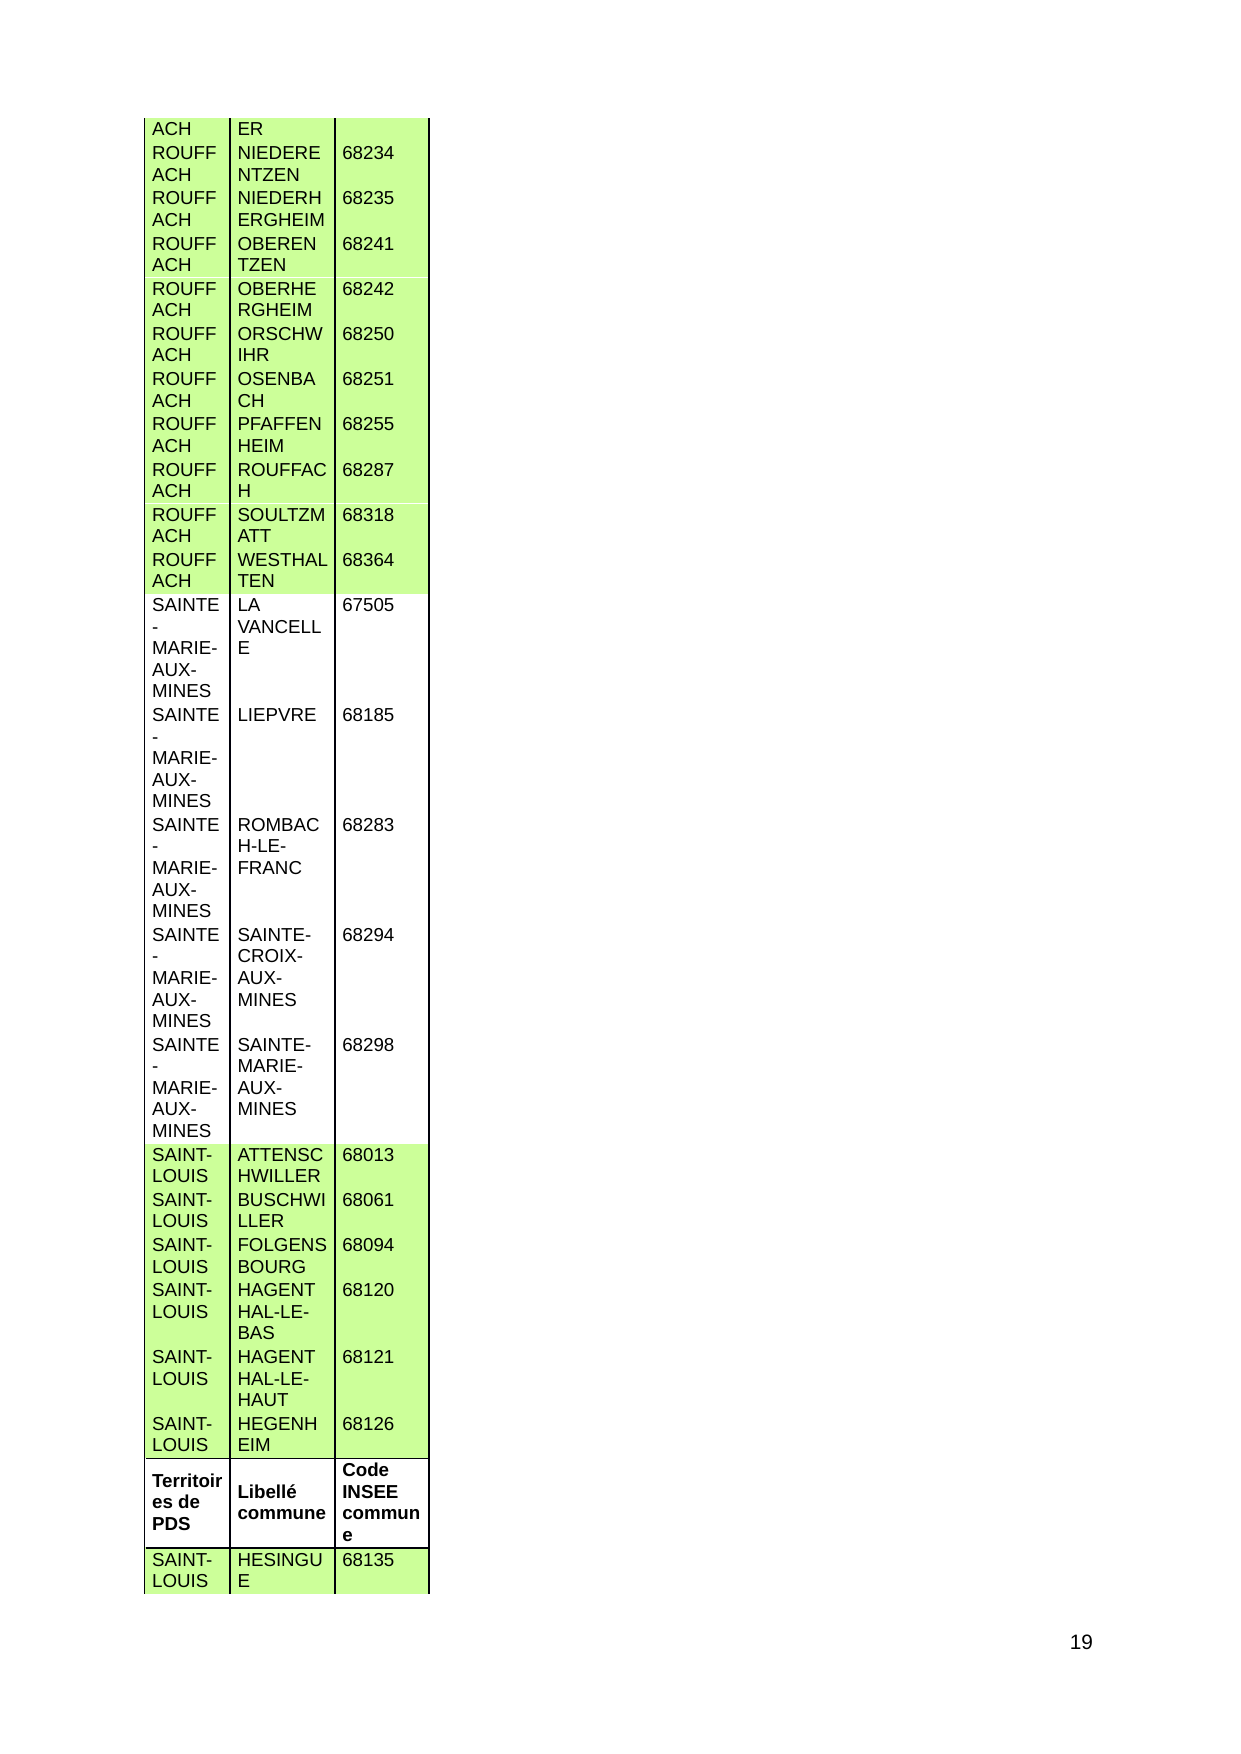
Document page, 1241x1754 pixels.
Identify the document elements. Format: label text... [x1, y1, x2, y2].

table_cell ROUFFACH [145, 549, 229, 594]
table_cell 68185 [336, 704, 428, 814]
table_cell LA VANCELLE [231, 594, 334, 704]
table_cell ATTENSCHWILLER [231, 1144, 334, 1189]
table_cell ROUFFACH [145, 232, 229, 277]
table_cell [336, 118, 428, 142]
table_cell LIEPVRE [231, 704, 334, 814]
table_cell 68250 [336, 323, 428, 368]
table_cell SAINT-LOUIS [145, 1189, 229, 1234]
table_cell Territoires de PDS [145, 1459, 229, 1547]
table_cell SAINTE-MARIE-AUX-MINES [145, 704, 229, 814]
table_cell SAINT-LOUIS [145, 1413, 229, 1458]
table_cell ACH [145, 118, 229, 142]
table_cell NIEDERHERGHEIM [231, 187, 334, 232]
table_cell ROUFFACH [145, 504, 229, 549]
table_cell ROUFFACH [145, 323, 229, 368]
table_cell 68298 [336, 1034, 428, 1143]
table_cell SAINTE-MARIE-AUX-MINES [145, 594, 229, 704]
table_cell ROUFFACH [145, 413, 229, 458]
table_cell 68364 [336, 549, 428, 594]
table_cell 68251 [336, 368, 428, 413]
table_cell 68120 [336, 1279, 428, 1346]
table_cell 68135 [336, 1549, 428, 1594]
table_cell ROMBACH-LE-FRANC [231, 814, 334, 924]
table_cell 68283 [336, 814, 428, 924]
table_cell SAINTE-MARIE-AUX-MINES [145, 814, 229, 924]
table_cell ROUFFACH [231, 458, 334, 503]
table_cell ROUFFACH [145, 278, 229, 323]
table_cell SAINT-LOUIS [145, 1279, 229, 1346]
table_cell WESTHALTEN [231, 549, 334, 594]
table_cell 68318 [336, 504, 428, 549]
table_cell BUSCHWILLER [231, 1189, 334, 1234]
table_cell 68294 [336, 924, 428, 1033]
table_cell 68241 [336, 232, 428, 277]
table_cell 68121 [336, 1346, 428, 1413]
table_cell 68013 [336, 1144, 428, 1189]
table_cell SAINT-LOUIS [145, 1144, 229, 1189]
table_cell 68061 [336, 1189, 428, 1234]
table_cell NIEDERENTZEN [231, 142, 334, 187]
table_cell SAINT-LOUIS [145, 1346, 229, 1413]
table_cell ROUFFACH [145, 187, 229, 232]
table_cell OSENBACH [231, 368, 334, 413]
table_cell HAGENTHAL-LE-HAUT [231, 1346, 334, 1413]
table_cell Libellé commune [231, 1459, 334, 1547]
table_cell 68094 [336, 1234, 428, 1279]
table_cell ER [231, 118, 334, 142]
table_cell 67505 [336, 594, 428, 704]
table_cell 68255 [336, 413, 428, 458]
table_cell SAINT-LOUIS [145, 1234, 229, 1279]
table_cell HEGENHEIM [231, 1413, 334, 1458]
table_cell OBERENTZEN [231, 232, 334, 277]
table_cell SAINT-LOUIS [145, 1548, 229, 1594]
table_cell 68234 [336, 142, 428, 187]
table_cell OBERHERGHEIM [231, 278, 334, 323]
table_cell ORSCHWIHR [231, 323, 334, 368]
table_cell 68126 [336, 1413, 428, 1458]
table_cell HAGENTHAL-LE-BAS [231, 1279, 334, 1346]
table_cell SAINTE-CROIX-AUX-MINES [231, 924, 334, 1033]
table_cell SAINTE-MARIE-AUX-MINES [145, 1034, 229, 1143]
table_cell FOLGENSBOURG [231, 1234, 334, 1279]
table_cell SOULTZMATT [231, 504, 334, 549]
table_cell ROUFFACH [145, 458, 229, 503]
table_cell 68235 [336, 187, 428, 232]
table_cell Code INSEE commune [336, 1459, 428, 1547]
table_cell SAINTE-MARIE-AUX-MINES [145, 924, 229, 1033]
table_cell SAINTE-MARIE-AUX-MINES [231, 1034, 334, 1143]
table_cell HESINGUE [231, 1549, 334, 1594]
table_cell PFAFFENHEIM [231, 413, 334, 458]
table_cell ROUFFACH [145, 142, 229, 187]
table_cell 68242 [336, 278, 428, 323]
table_cell 68287 [336, 458, 428, 503]
table_cell ROUFFACH [145, 368, 229, 413]
